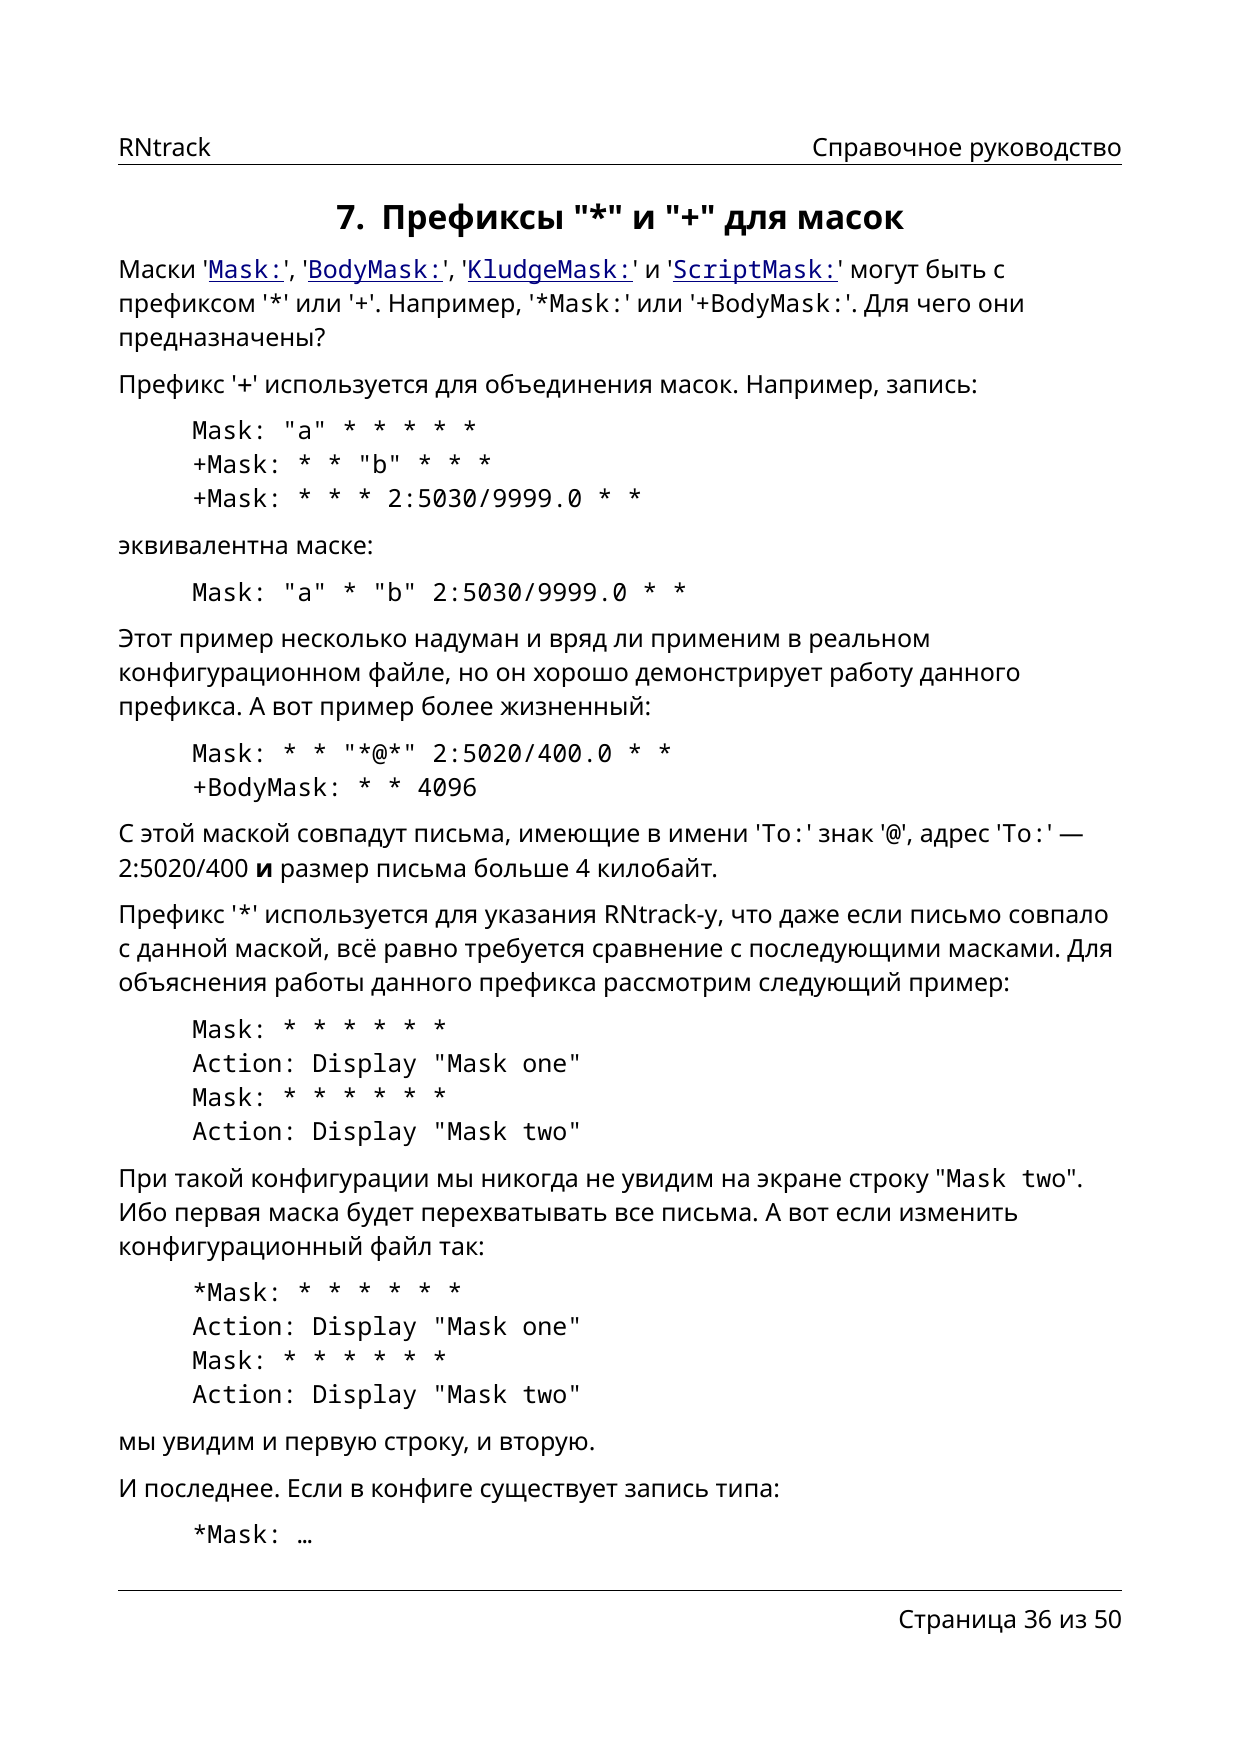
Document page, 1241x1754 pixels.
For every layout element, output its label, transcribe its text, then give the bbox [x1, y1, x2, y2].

text И последнее. Если в конфиге существует запись типа: [118, 1470, 1122, 1504]
subtitle Префиксы "*" и "+" для масок [118, 193, 1122, 239]
text Mask: "a" * "b" 2:5030/9999.0 * * [192, 574, 1122, 608]
text Mask: "a" * * * * * +Mask: * * "b" * * * +Mask: * * * 2:5030/9999.0 * * [192, 413, 1122, 515]
text *Mask: * * * * * * Action: Display "Mask one" Mask: * * * * * * Action: Display "Mask two" [192, 1275, 1122, 1411]
text Префикс '*' используется для указания RNtrack-у, что даже если письмо совпало с данной маской, всё равно требуется сравнение с последующими масками. Для объяснения работы данного префикса рассмотрим следующий пример: [118, 897, 1122, 999]
text С этой маской совпадут письма, имеющие в имени 'To:' знак '@', адрес 'To:' — 2:5020/400 и размер письма больше 4 килобайт. [118, 816, 1122, 884]
text эквивалентна маске: [118, 528, 1122, 562]
text Этот пример несколько надуман и вряд ли применим в реальном конфигурационном файле, но он хорошо демонстрирует работу данного префикса. А вот пример более жизненный: [118, 621, 1122, 723]
text *Mask: … [192, 1517, 1122, 1551]
text Маски 'Mask:', 'BodyMask:', 'KludgeMask:' и 'ScriptMask:' могут быть с префиксом '*' или '+'. Например, '*Mask:' или '+BodyMask:'. Для чего они предназначены? [118, 252, 1122, 354]
text Префикс '+' используется для объединения масок. Например, запись: [118, 366, 1122, 401]
text При такой конфигурации мы никогда не увидим на экране строку "Mask two". Ибо первая маска будет перехватывать все письма. А вот если изменить конфигурационный файл так: [118, 1160, 1122, 1262]
text Mask: * * "*@*" 2:5020/400.0 * * +BodyMask: * * 4096 [192, 736, 1122, 804]
text Mask: * * * * * * Action: Display "Mask one" Mask: * * * * * * Action: Display "Mask two" [192, 1011, 1122, 1148]
text мы увидим и первую строку, и вторую. [118, 1424, 1122, 1458]
